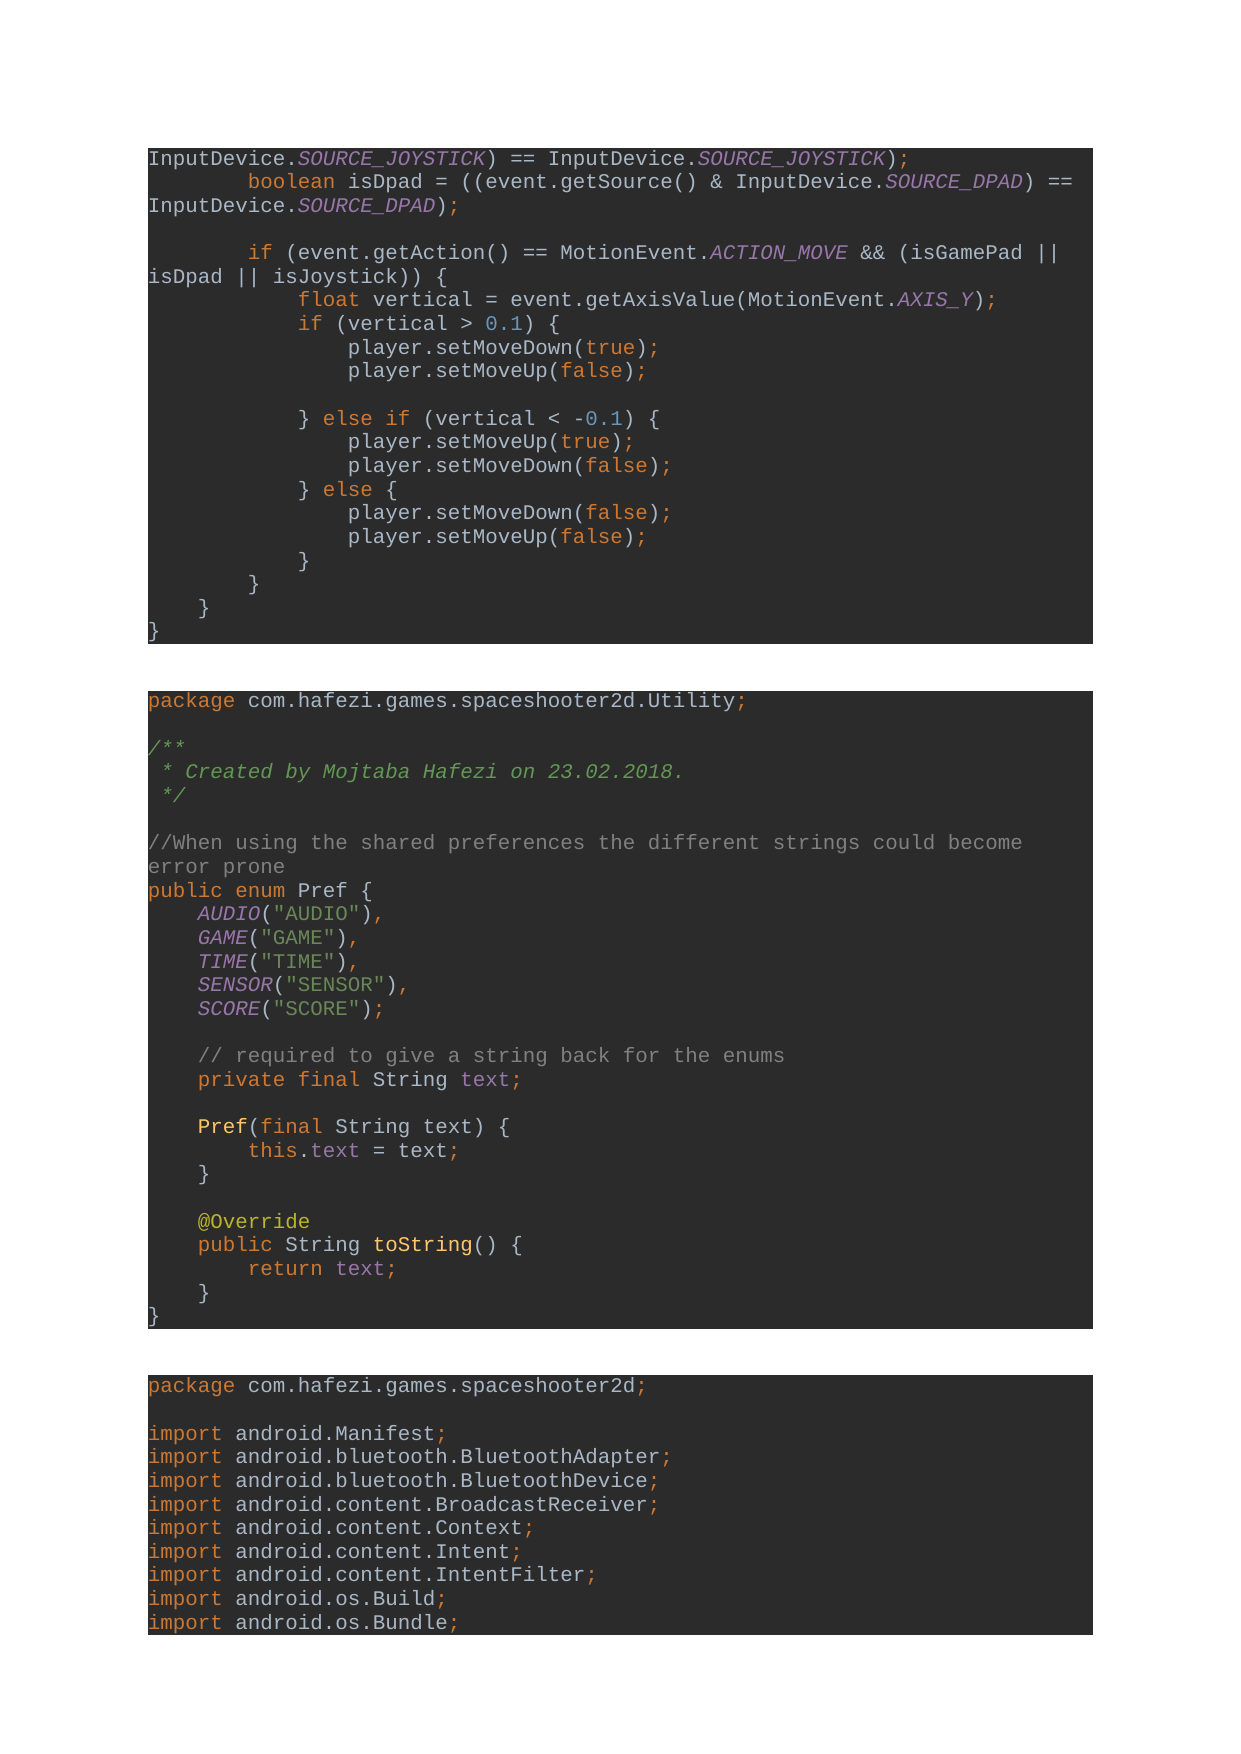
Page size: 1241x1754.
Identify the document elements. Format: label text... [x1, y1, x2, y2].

text package com.hafezi.games.spaceshooter2d; import android.Manifest; import android.bluetooth.BluetoothAdapter; import android.bluetooth.BluetoothDevice; import android.content.BroadcastReceiver; import android.content.Context; import android.content.Intent; import android.content.IntentFilter; import android.os.Build; import android.os.Bundle; [148, 1375, 1093, 1635]
text package com.hafezi.games.spaceshooter2d.Utility; /** * Created by Mojtaba Hafezi on 23.02.2018. */ //When using the shared preferences the different strings could become error prone public enum Pref { AUDIO("AUDIO"), GAME("GAME"), TIME("TIME"), SENSOR("SENSOR"), SCORE("SCORE"); // required to give a string back for the enums private final String text; Pref(final String text) { this.text = text; } @Override public String toString() { return text; } } [148, 691, 1093, 1329]
text InputDevice.SOURCE_JOYSTICK) == InputDevice.SOURCE_JOYSTICK); boolean isDpad = ((event.getSource() & InputDevice.SOURCE_DPAD) == InputDevice.SOURCE_DPAD); if (event.getAction() == MotionEvent.ACTION_MOVE && (isGamePad || isDpad || isJoystick)) { float vertical = event.getAxisValue(MotionEvent.AXIS_Y); if (vertical > 0.1) { player.setMoveDown(true); player.setMoveUp(false); } else if (vertical < -0.1) { player.setMoveUp(true); player.setMoveDown(false); } else { player.setMoveDown(false); player.setMoveUp(false); } } } } [148, 148, 1093, 644]
